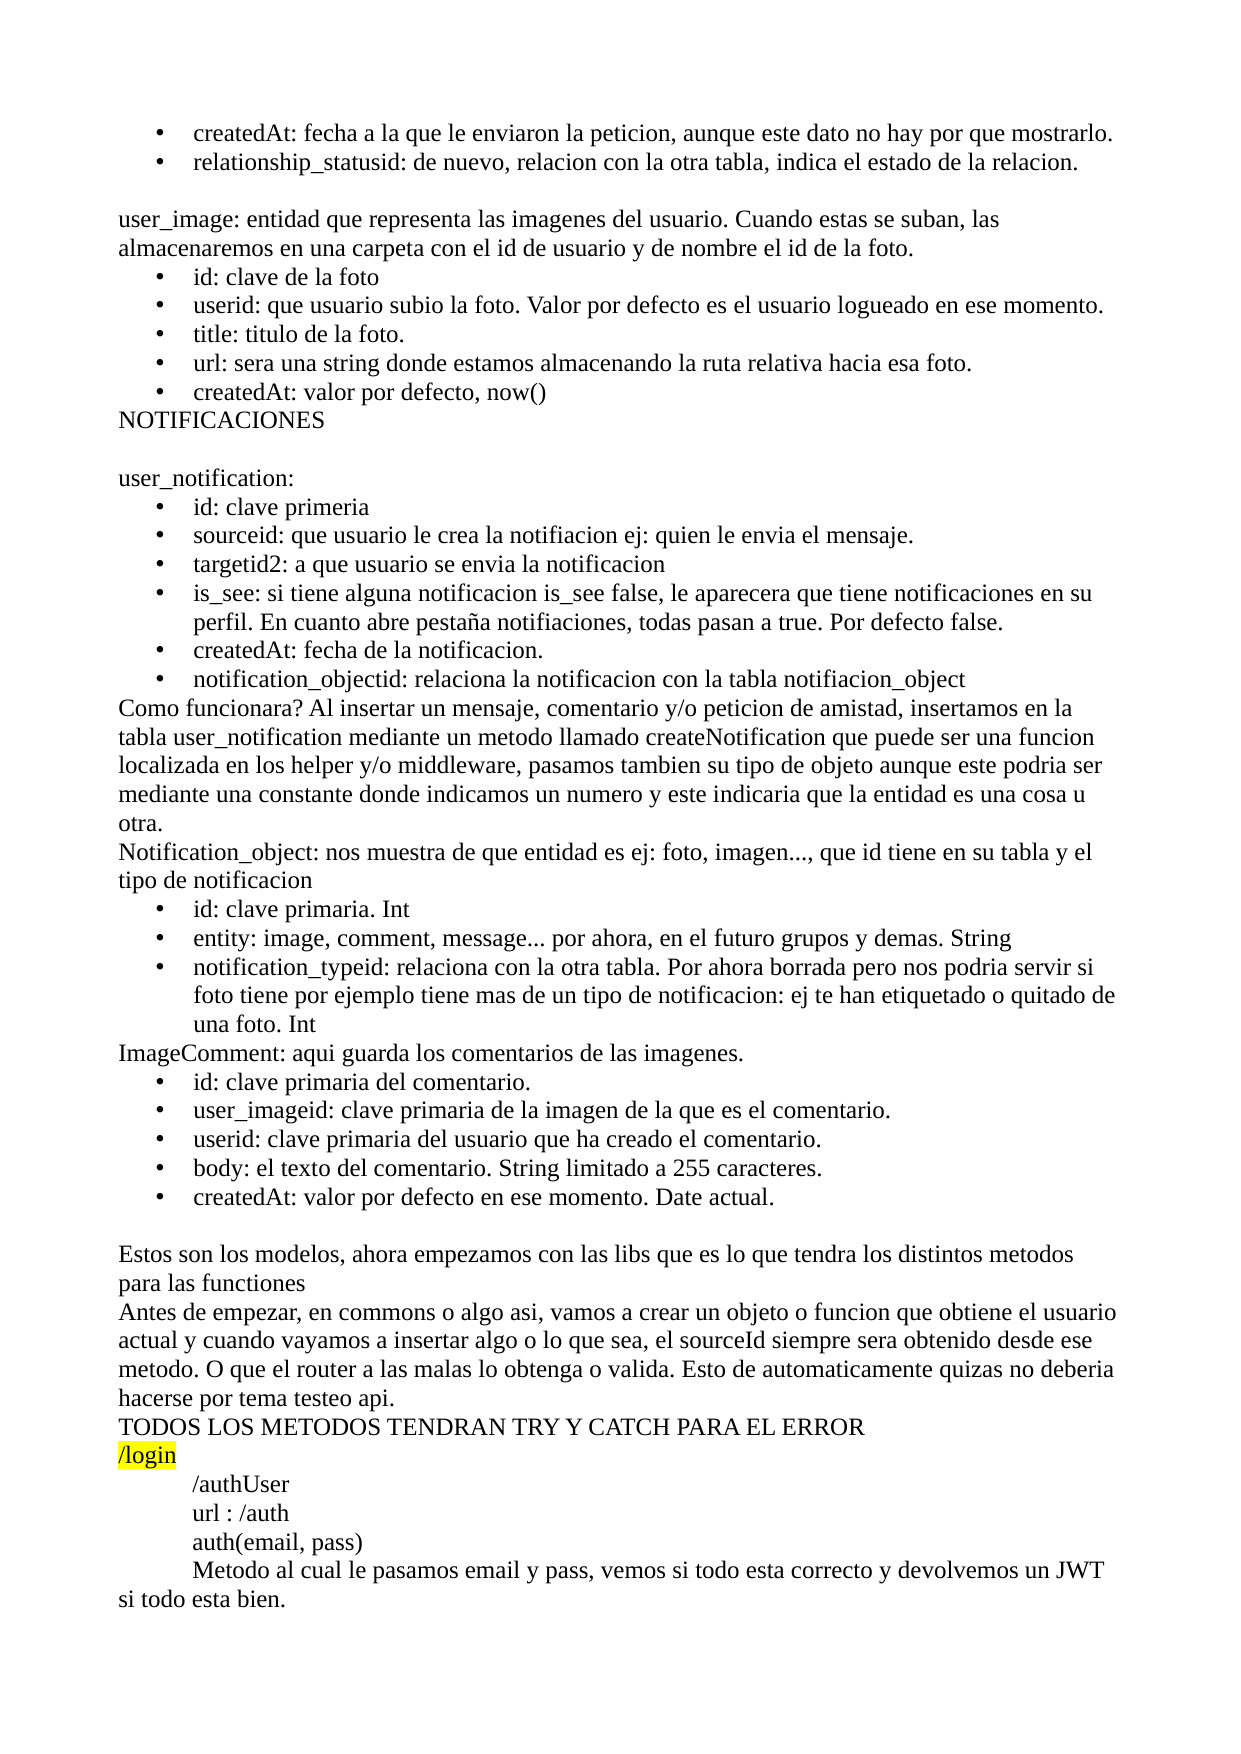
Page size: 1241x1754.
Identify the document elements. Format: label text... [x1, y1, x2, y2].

list relationship_statusid: de nuevo, relacion con la otra tabla, indica el estado de la relacion. [156, 147, 1122, 176]
text Antes de empezar, en commons o algo asi, vamos a crear un objeto o funcion que obtiene el usuario actual y cuando vayamos a insertar algo o lo que sea, el sourceId siempre sera obtenido desde ese metodo. O que el router a las malas lo obtenga o valida. Esto de automaticamente quizas no deberia hacerse por tema testeo api. [118, 1297, 1122, 1412]
list notification_objectid: relaciona la notificacion con la tabla notifiacion_object [156, 664, 1122, 693]
list createdAt: valor por defecto, now() [156, 377, 1122, 406]
list id: clave primaria del comentario. [156, 1067, 1122, 1096]
list notification_typeid: relaciona con la otra tabla. Por ahora borrada pero nos podria servir si foto tiene por ejemplo tiene mas de un tipo de notificacion: ej te han etiquetado o quitado de una foto. Int [156, 952, 1122, 1038]
list id: clave de la foto [156, 262, 1122, 291]
list createdAt: fecha a la que le enviaron la peticion, aunque este dato no hay por que mostrarlo. [156, 118, 1122, 147]
list createdAt: valor por defecto en ese momento. Date actual. [156, 1182, 1122, 1211]
list createdAt: fecha de la notificacion. [156, 636, 1122, 664]
list id: clave primeria [156, 492, 1122, 521]
text user_notification: [118, 463, 1122, 492]
list body: el texto del comentario. String limitado a 255 caracteres. [156, 1153, 1122, 1182]
list targetid2: a que usuario se envia la notificacion [156, 549, 1122, 578]
text /authUser [118, 1469, 1122, 1498]
text Estos son los modelos, ahora empezamos con las libs que es lo que tendra los distintos metodos para las functiones [118, 1239, 1122, 1297]
text user_image: entidad que representa las imagenes del usuario. Cuando estas se suban, las almacenaremos en una carpeta con el id de usuario y de nombre el id de la foto. [118, 204, 1122, 262]
list user_imageid: clave primaria de la imagen de la que es el comentario. [156, 1096, 1122, 1124]
list userid: clave primaria del usuario que ha creado el comentario. [156, 1124, 1122, 1153]
text /login [118, 1441, 1122, 1469]
list id: clave primaria. Int [156, 894, 1122, 923]
text Como funcionara? Al insertar un mensaje, comentario y/o peticion de amistad, insertamos en la tabla user_notification mediante un metodo llamado createNotification que puede ser una funcion localizada en los helper y/o middleware, pasamos tambien su tipo de objeto aunque este podria ser mediante una constante donde indicamos un numero y este indicaria que la entidad es una cosa u otra. [118, 693, 1122, 837]
list url: sera una string donde estamos almacenando la ruta relativa hacia esa foto. [156, 348, 1122, 377]
list userid: que usuario subio la foto. Valor por defecto es el usuario logueado en ese momento. [156, 291, 1122, 319]
list is_see: si tiene alguna notificacion is_see false, le aparecera que tiene notificaciones en su perfil. En cuanto abre pestaña notifiaciones, todas pasan a true. Por defecto false. [156, 578, 1122, 636]
text ImageComment: aqui guarda los comentarios de las imagenes. [118, 1038, 1122, 1067]
list title: titulo de la foto. [156, 319, 1122, 348]
text url : /auth [118, 1498, 1122, 1527]
text Notification_object: nos muestra de que entidad es ej: foto, imagen..., que id tiene en su tabla y el tipo de notificacion [118, 837, 1122, 894]
list entity: image, comment, message... por ahora, en el futuro grupos y demas. String [156, 923, 1122, 952]
list sourceid: que usuario le crea la notifiacion ej: quien le envia el mensaje. [156, 521, 1122, 549]
text auth(email, pass) [118, 1527, 1122, 1556]
text Metodo al cual le pasamos email y pass, vemos si todo esta correcto y devolvemos un JWT si todo esta bien. [118, 1556, 1122, 1613]
text NOTIFICACIONES [118, 406, 1122, 434]
text TODOS LOS METODOS TENDRAN TRY Y CATCH PARA EL ERROR [118, 1412, 1122, 1441]
